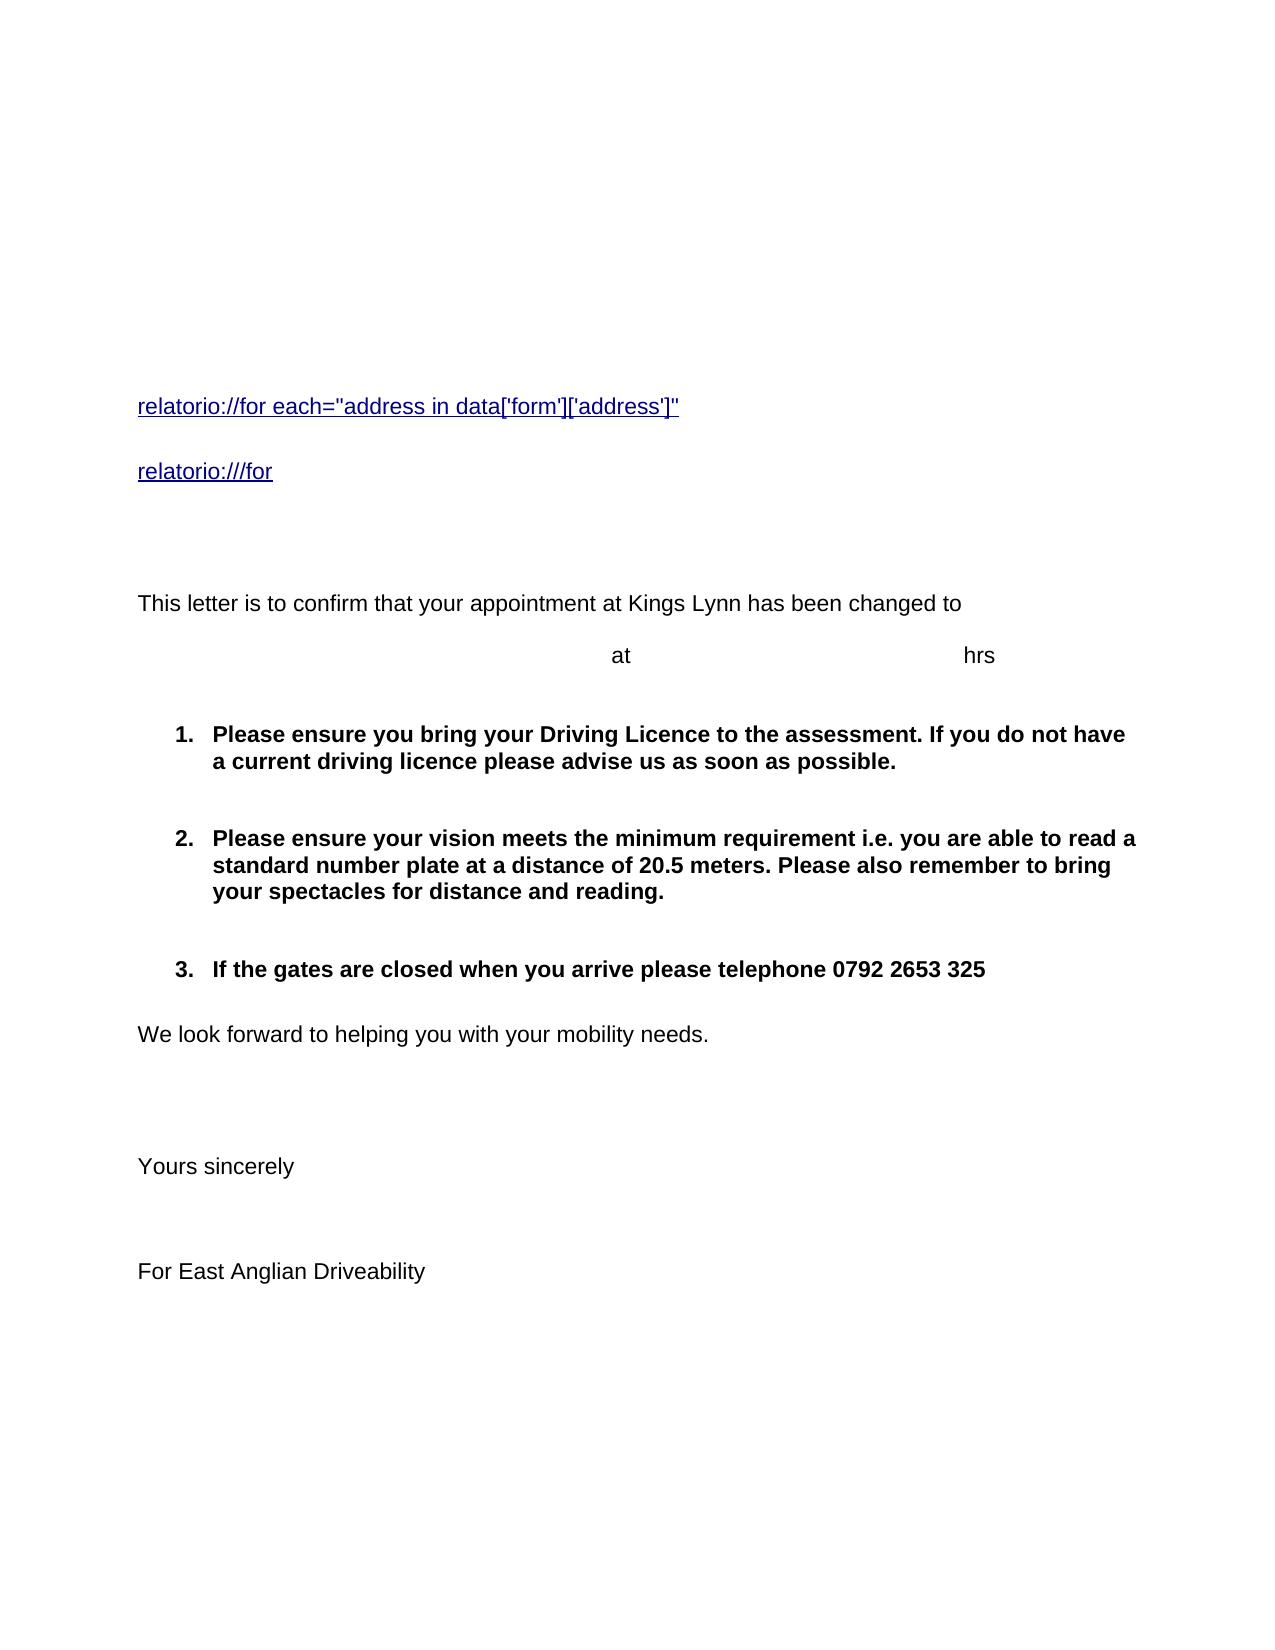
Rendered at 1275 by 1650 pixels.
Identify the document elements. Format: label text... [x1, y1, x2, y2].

text For East Anglian Driveability [137, 1258, 1138, 1284]
table_cell <address> [138, 420, 1138, 452]
table_header relatorio://for each="address in data['form']['address']" [138, 387, 1138, 419]
text Yours sincerely [137, 1153, 1138, 1179]
table_cell relatorio:///for [138, 452, 1138, 484]
text This letter is to confirm that your appointment at Kings Lynn has been changed to [137, 589, 1138, 616]
text <data['form']['apmt_start_date']> at <data['form']['apmt_start_time']> hrs [137, 642, 1138, 668]
list If the gates are closed when you arrive please telephone 0792 2653 325 [175, 956, 1138, 982]
text <data['form']['id']> [137, 255, 1138, 282]
list Please ensure you bring your Driving Licence to the assessment. If you do not have a current driving licence please advise us as soon as possible. [175, 721, 1138, 774]
list Please ensure your vision meets the minimum requirement i.e. you are able to read a standard number plate at a distance of 20.5 meters. Please also remember to bring your spectacles for distance and reading. [175, 825, 1138, 904]
text We look forward to helping you with your mobility needs. [137, 1021, 1138, 1047]
text <data['form']['title']> <data['form']['name']> [137, 334, 1138, 361]
text <time> [137, 282, 1138, 308]
text <data['form']['title_last_name']> [137, 537, 1138, 563]
